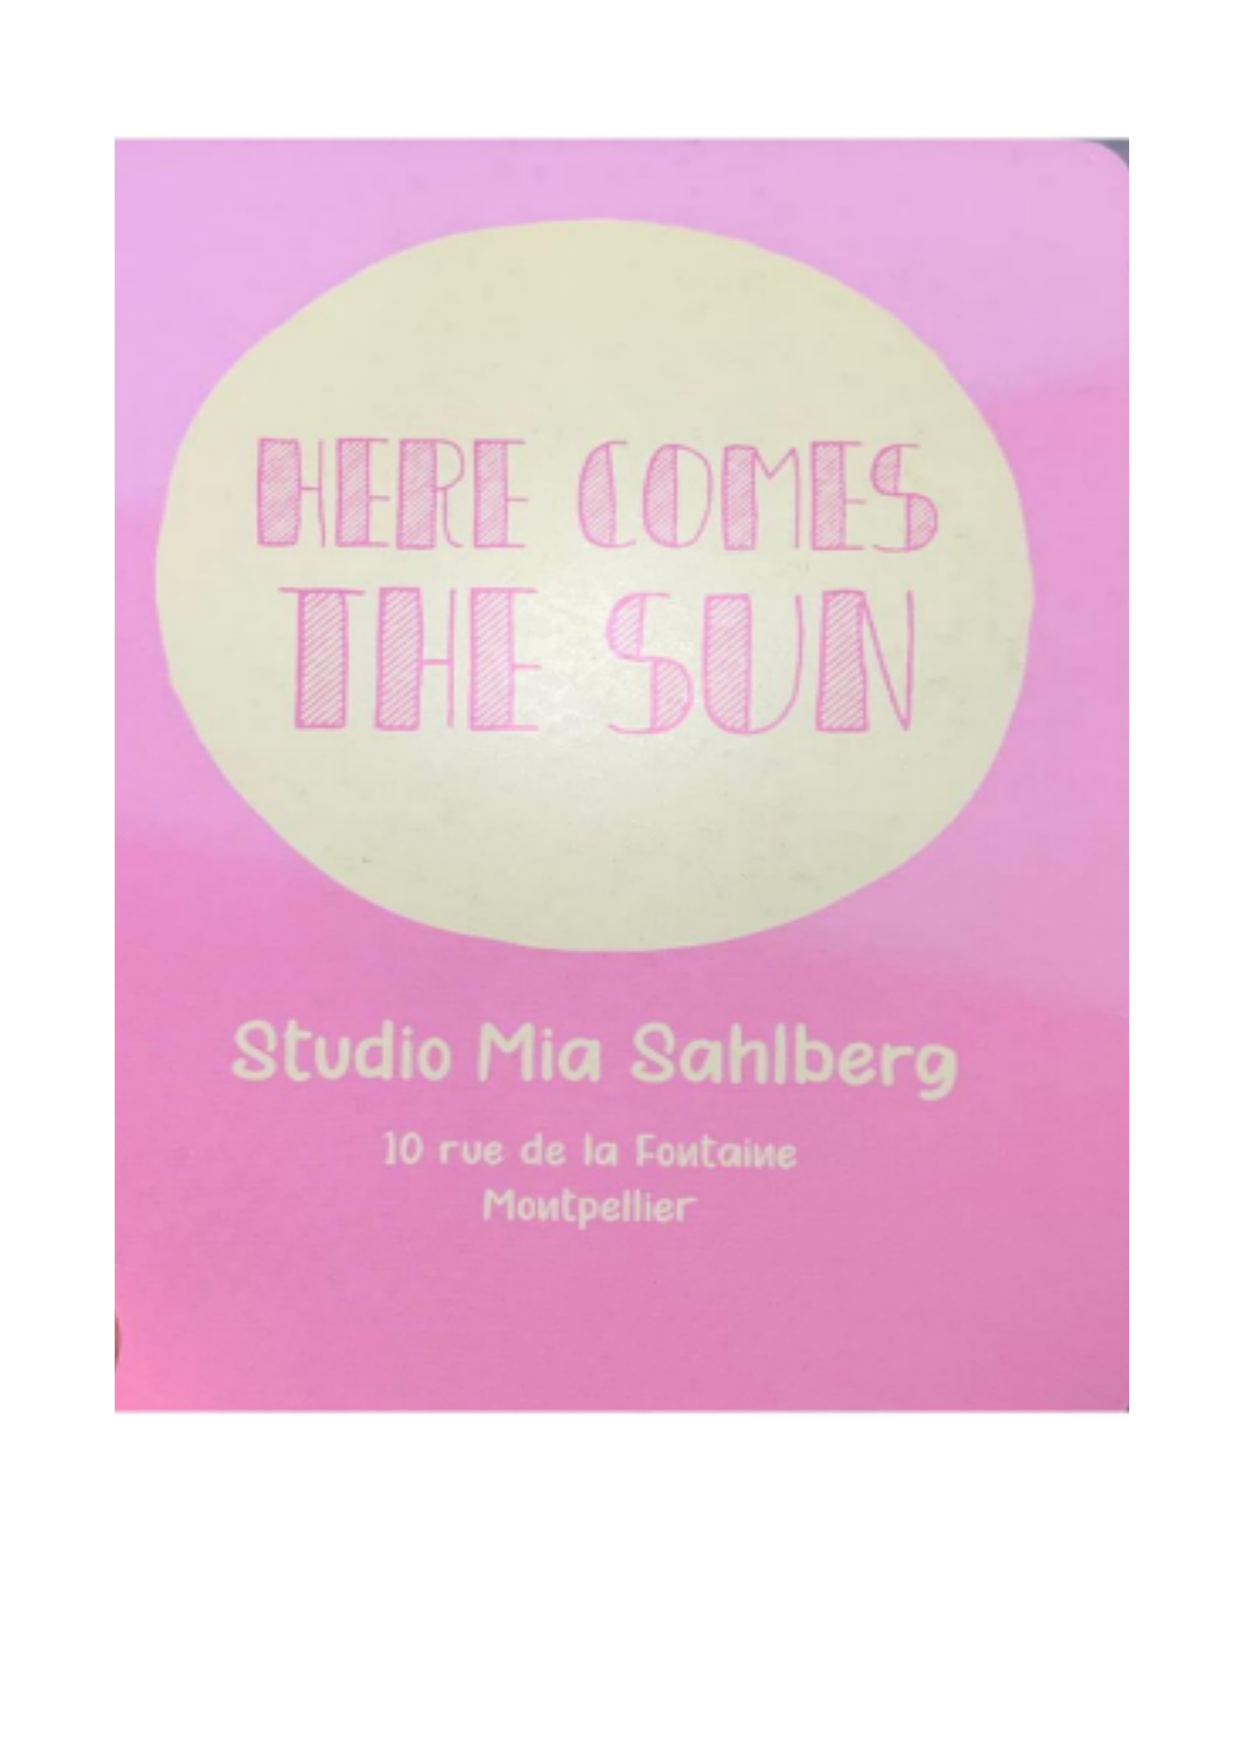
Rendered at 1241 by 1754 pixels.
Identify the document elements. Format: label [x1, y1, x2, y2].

picture [114, 128, 995, 1418]
